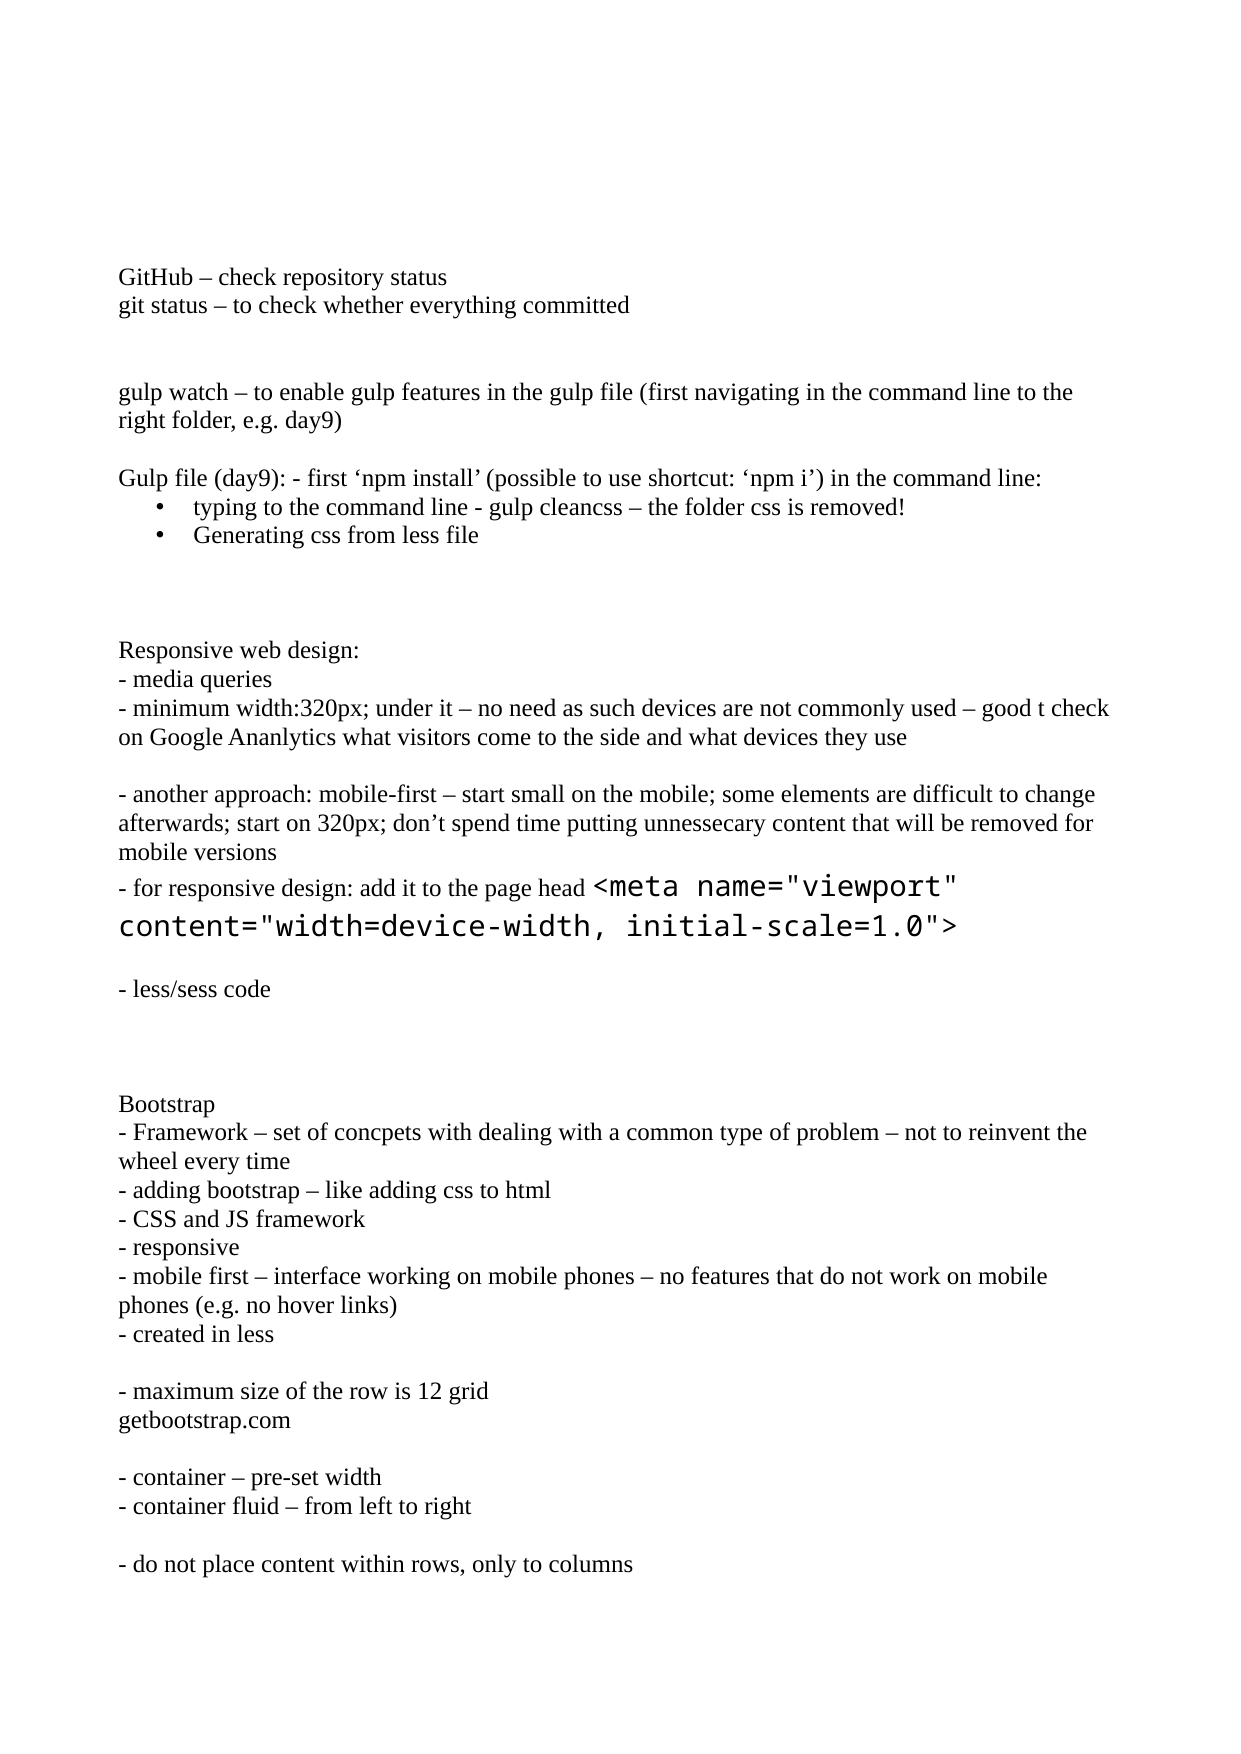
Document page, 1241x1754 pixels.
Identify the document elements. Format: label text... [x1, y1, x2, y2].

text - do not place content within rows, only to columns [118, 1549, 1122, 1577]
list typing to the command line - gulp cleancss – the folder css is removed! [156, 492, 1122, 521]
text - media queries [118, 664, 1122, 693]
text - container – pre-set width [118, 1462, 1122, 1491]
text - mobile first – interface working on mobile phones – no features that do not work on mobile phones (e.g. no hover links) [118, 1261, 1122, 1319]
text git status – to check whether everything committed [118, 291, 1122, 319]
text - another approach: mobile-first – start small on the mobile; some elements are difficult to change afterwards; start on 320px; don’t spend time putting unnessecary content that will be removed for mobile versions [118, 779, 1122, 866]
text Gulp file (day9): - first ‘npm install’ (possible to use shortcut: ‘npm i’) in the command line: [118, 463, 1122, 492]
text Responsive web design: [118, 636, 1122, 664]
text - responsive [118, 1232, 1122, 1261]
text Bootstrap [118, 1089, 1122, 1117]
text - container fluid – from left to right [118, 1491, 1122, 1520]
text - adding bootstrap – like adding css to html [118, 1175, 1122, 1204]
text - for responsive design: add it to the page head <meta name="viewport" content="width=device-width, initial-scale=1.0"> [118, 866, 1122, 945]
text - maximum size of the row is 12 grid [118, 1376, 1122, 1405]
text - Framework – set of concpets with dealing with a common type of problem – not to reinvent the wheel every time [118, 1117, 1122, 1175]
list Generating css from less file [156, 521, 1122, 549]
text - CSS and JS framework [118, 1204, 1122, 1232]
text GitHub – check repository status [118, 262, 1122, 291]
text - created in less [118, 1319, 1122, 1347]
text - minimum width:320px; under it – no need as such devices are not commonly used – good t check on Google Ananlytics what visitors come to the side and what devices they use [118, 693, 1122, 751]
text - less/sess code [118, 974, 1122, 1002]
text getbootstrap.com [118, 1405, 1122, 1434]
text gulp watch – to enable gulp features in the gulp file (first navigating in the command line to the right folder, e.g. day9) [118, 377, 1122, 434]
